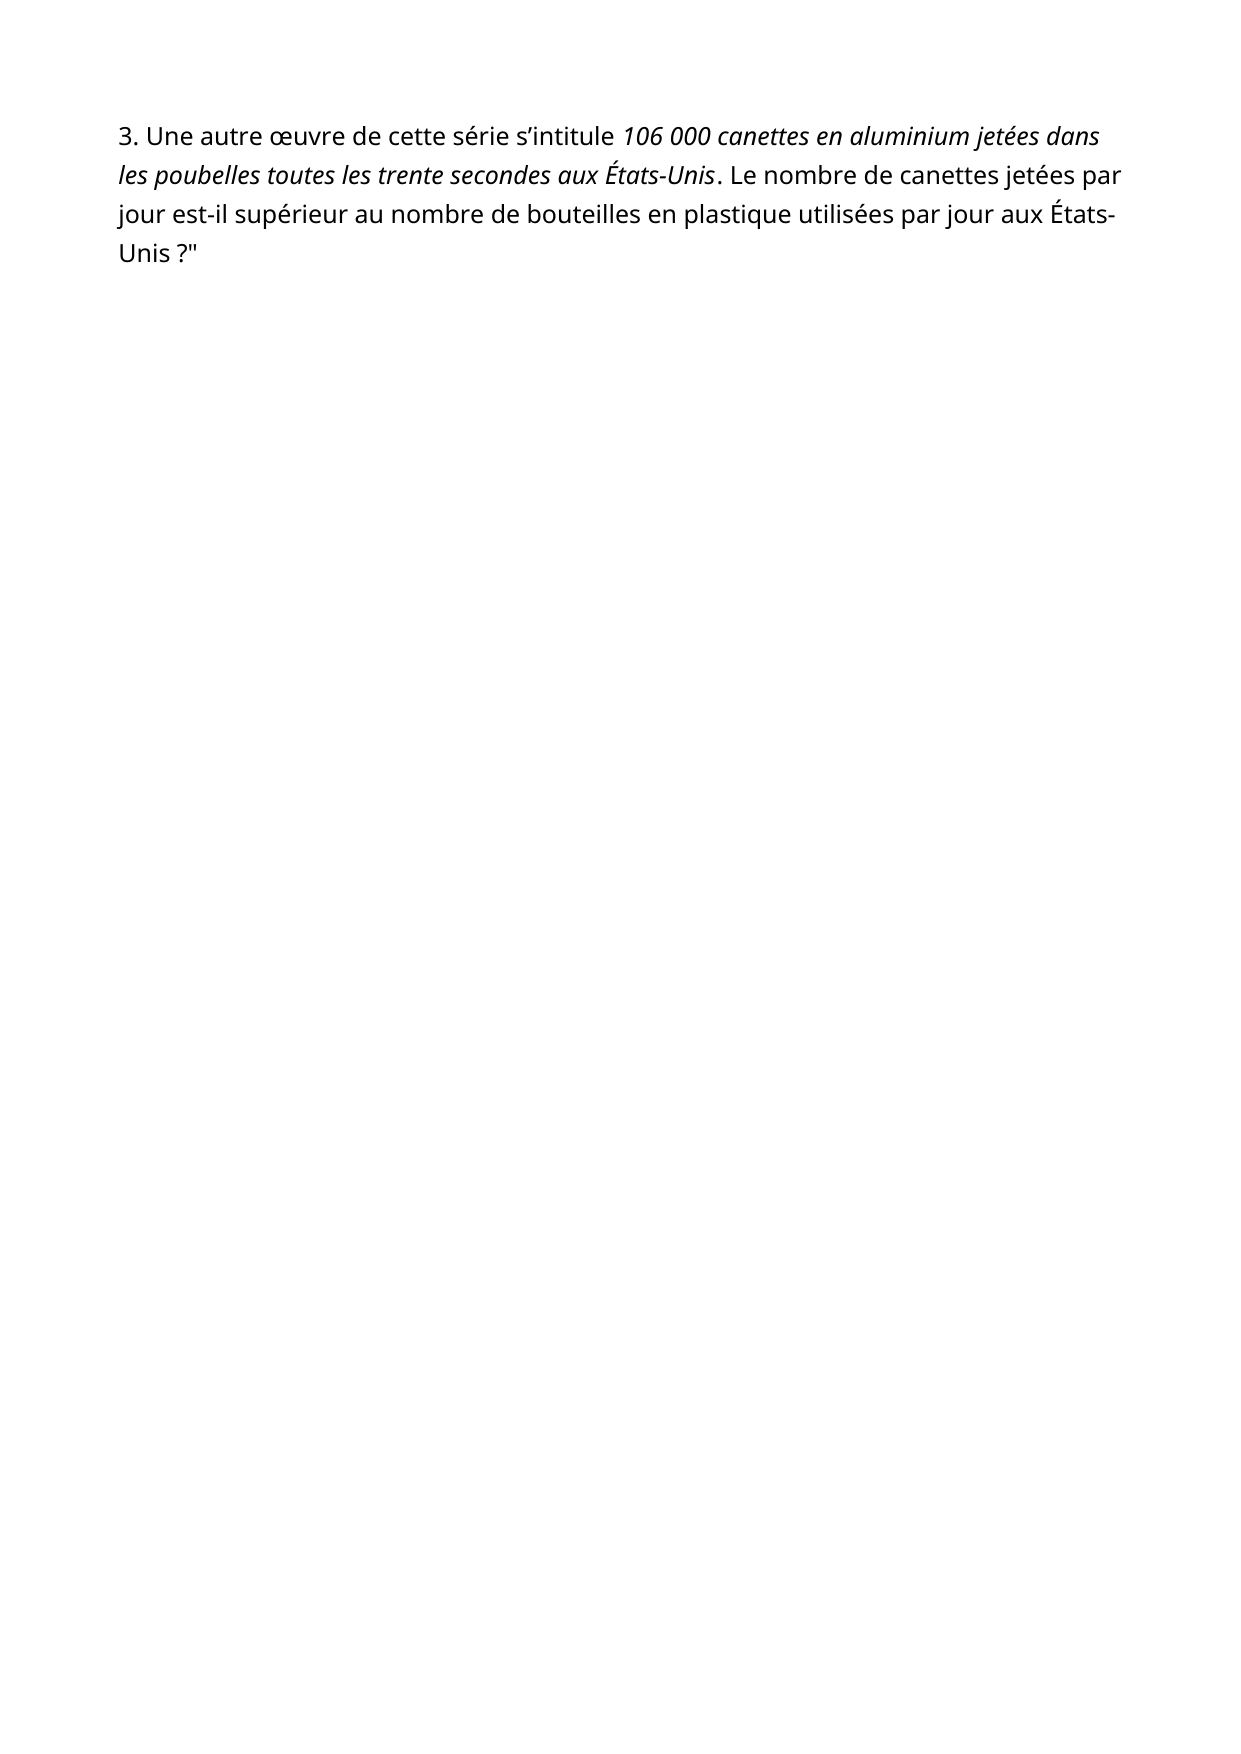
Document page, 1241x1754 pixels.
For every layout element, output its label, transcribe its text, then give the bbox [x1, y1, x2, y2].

text 3. Une autre œuvre de cette série s’intitule 106 000 canettes en aluminium jetées dans les poubelles toutes les trente secondes aux États-Unis. Le nombre de canettes jetées par jour est-il supérieur au nombre de bouteilles en plastique utilisées par jour aux États-Unis ?" [118, 118, 1122, 270]
